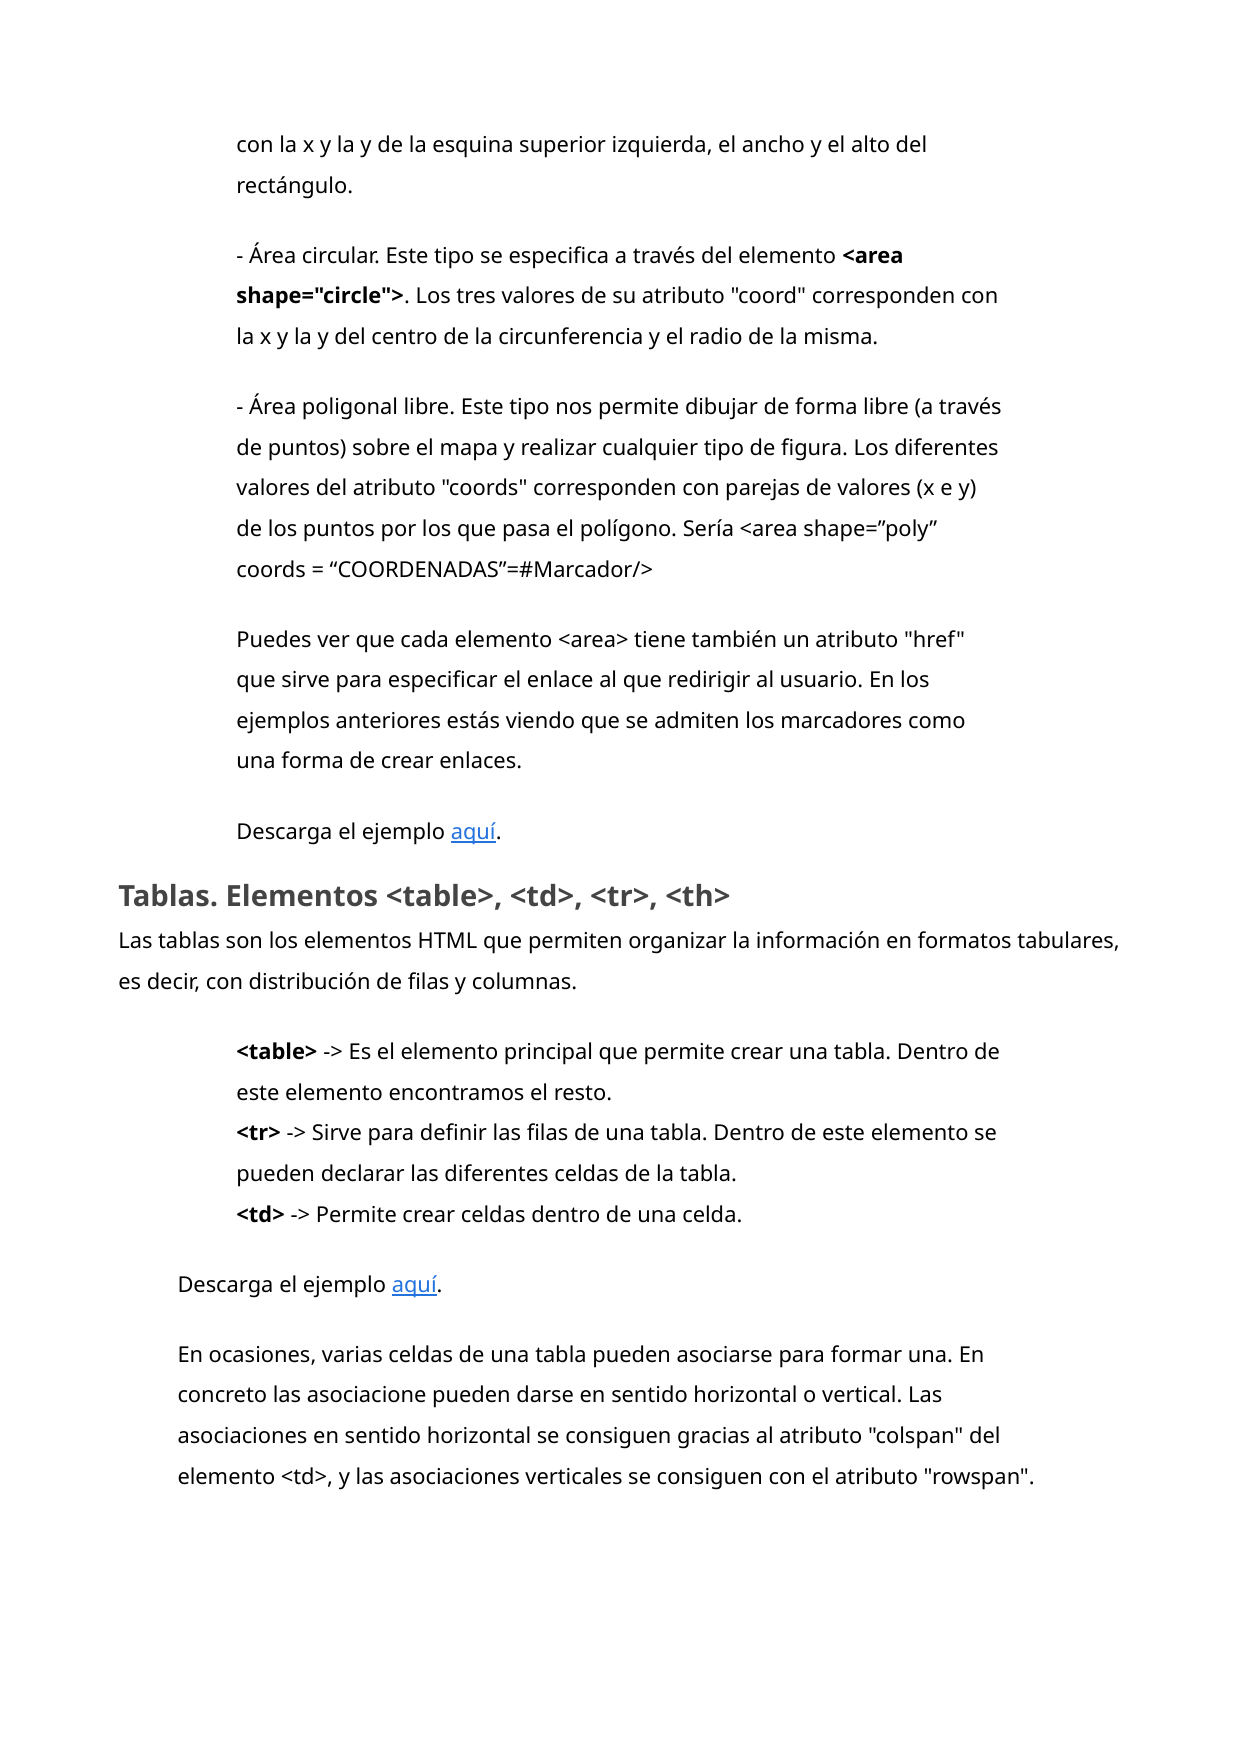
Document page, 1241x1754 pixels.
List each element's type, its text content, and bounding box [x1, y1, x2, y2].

text con la x y la y de la esquina superior izquierda, el ancho y el alto del rectángulo. [236, 118, 1004, 199]
text En ocasiones, varias celdas de una tabla pueden asociarse para formar una. En concreto las asociacione pueden darse en sentido horizontal o vertical. Las asociaciones en sentido horizontal se consiguen gracias al atributo "colspan" del elemento <td>, y las asociaciones verticales se consiguen con el atributo "rowspan". [177, 1328, 1063, 1491]
text Descarga el ejemplo aquí. [236, 805, 1004, 845]
subtitle Tablas. Elementos <table>, <td>, <tr>, <th> [118, 875, 1122, 914]
text Las tablas son los elementos HTML que permiten organizar la información en formatos tabulares, es decir, con distribución de filas y columnas. [118, 914, 1122, 996]
text - Área poligonal libre. Este tipo nos permite dibujar de forma libre (a través de puntos) sobre el mapa y realizar cualquier tipo de figura. Los diferentes valores del atributo "coords" corresponden con parejas de valores (x e y) de los puntos por los que pasa el polígono. Sería <area shape=”poly” coords = “COORDENADAS”=#Marcador/> [236, 380, 1004, 583]
text Descarga el ejemplo aquí. [177, 1258, 1063, 1298]
text - Área circular. Este tipo se especifica a través del elemento <area shape="circle">. Los tres valores de su atributo "coord" corresponden con la x y la y del centro de la circunferencia y el radio de la misma. [236, 229, 1004, 351]
text Puedes ver que cada elemento <area> tiene también un atributo "href" que sirve para especificar el enlace al que redirigir al usuario. En los ejemplos anteriores estás viendo que se admiten los marcadores como una forma de crear enlaces. [236, 613, 1004, 775]
text <table> -> Es el elemento principal que permite crear una tabla. Dentro de este elemento encontramos el resto. <tr> -> Sirve para definir las filas de una tabla. Dentro de este elemento se pueden declarar las diferentes celdas de la tabla. <td> -> Permite crear celdas dentro de una celda. [236, 1025, 1004, 1228]
